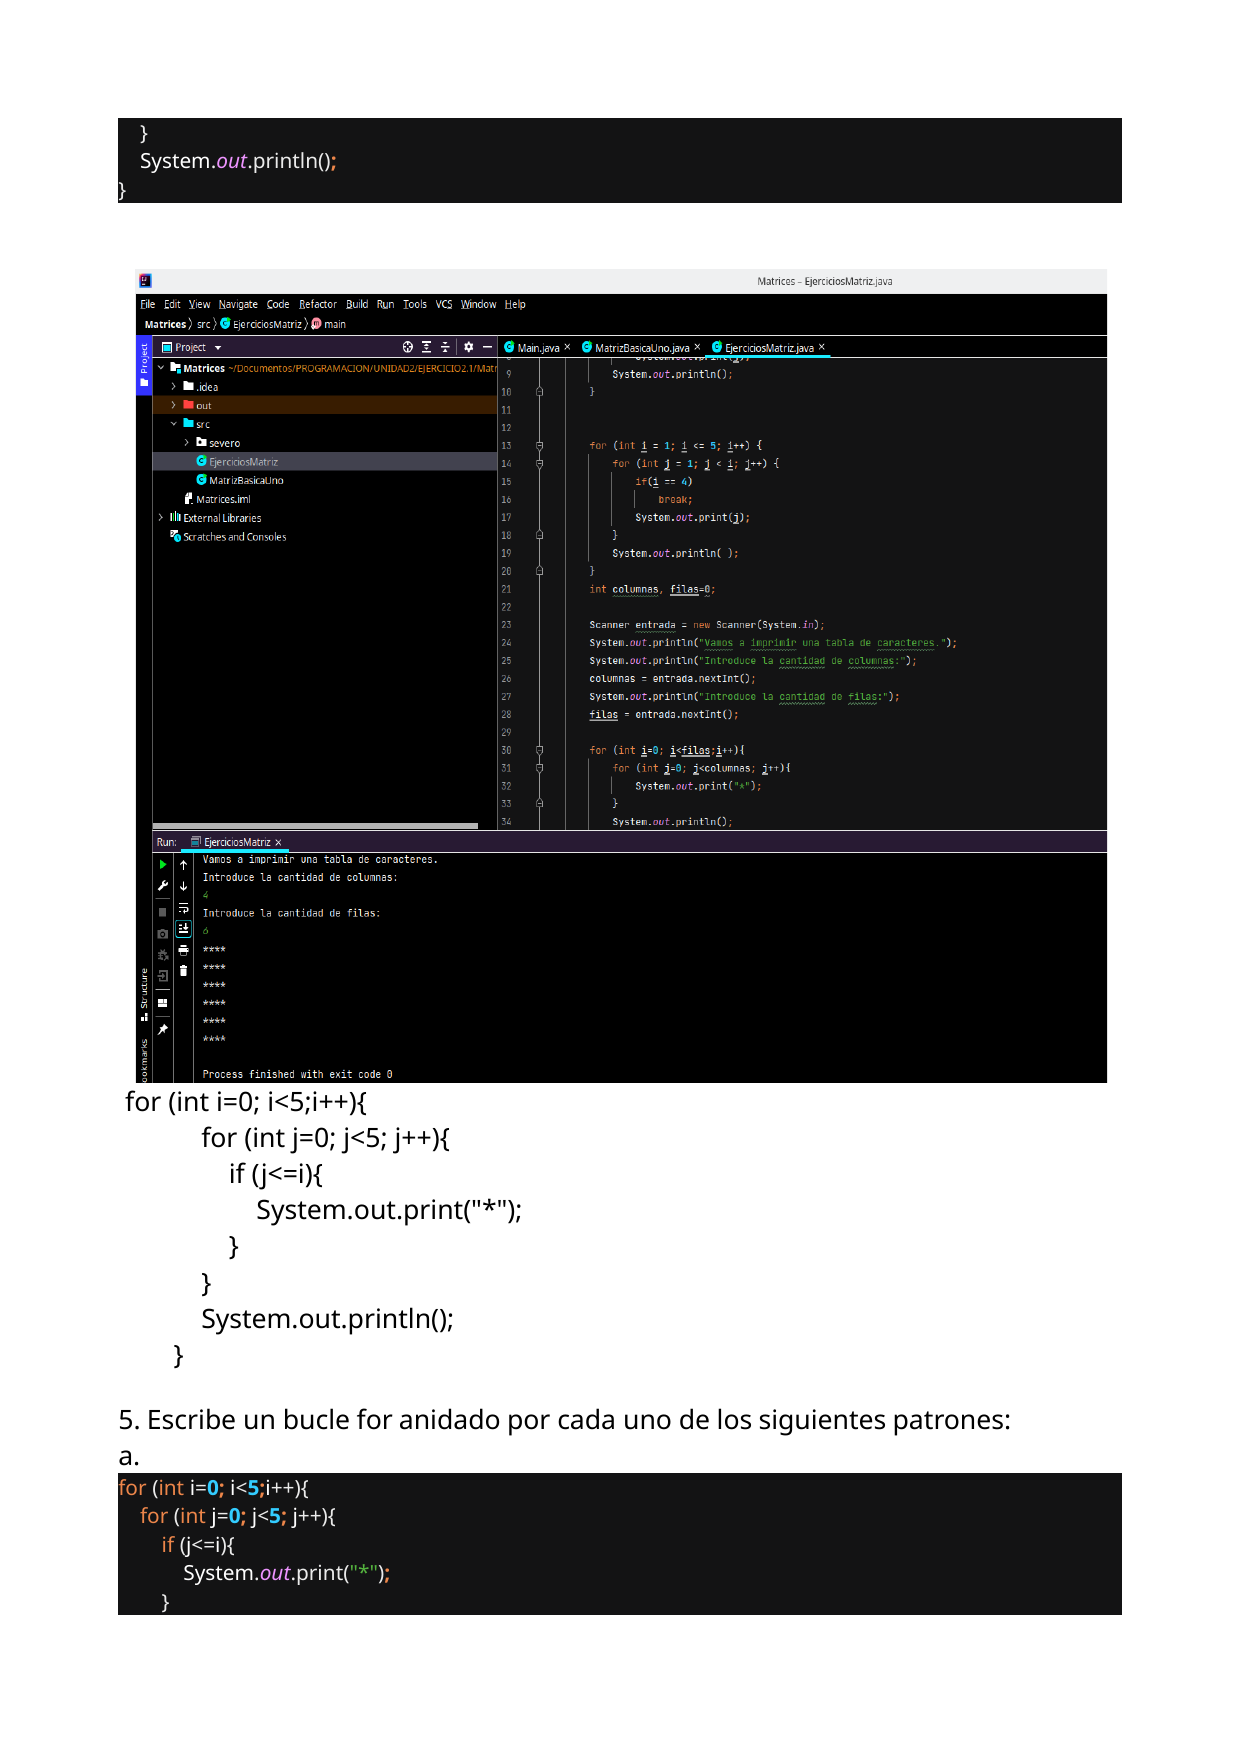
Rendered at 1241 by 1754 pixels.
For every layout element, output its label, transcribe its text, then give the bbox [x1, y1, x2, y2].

text System.out.println(); [118, 1300, 1122, 1336]
text } [118, 1227, 1122, 1263]
text } [118, 1336, 1122, 1372]
text 5. Escribe un bucle for anidado por cada uno de los siguientes patrones: a. [118, 1401, 1122, 1473]
text } [118, 1263, 1122, 1300]
text System.out.print("*"); [118, 1191, 1122, 1227]
text for (int i=0; i<5;i++){ [118, 261, 1122, 1119]
text if (j<=i){ [118, 1155, 1122, 1191]
text for (int j=0; j<5; j++){ [118, 1119, 1122, 1155]
text for (int i=0; i<5;i++){ for (int j=0; j<5; j++){ if (j<=i){ System.out.print("*"); } [118, 1473, 1122, 1615]
text } System.out.println(); } [118, 118, 1122, 203]
